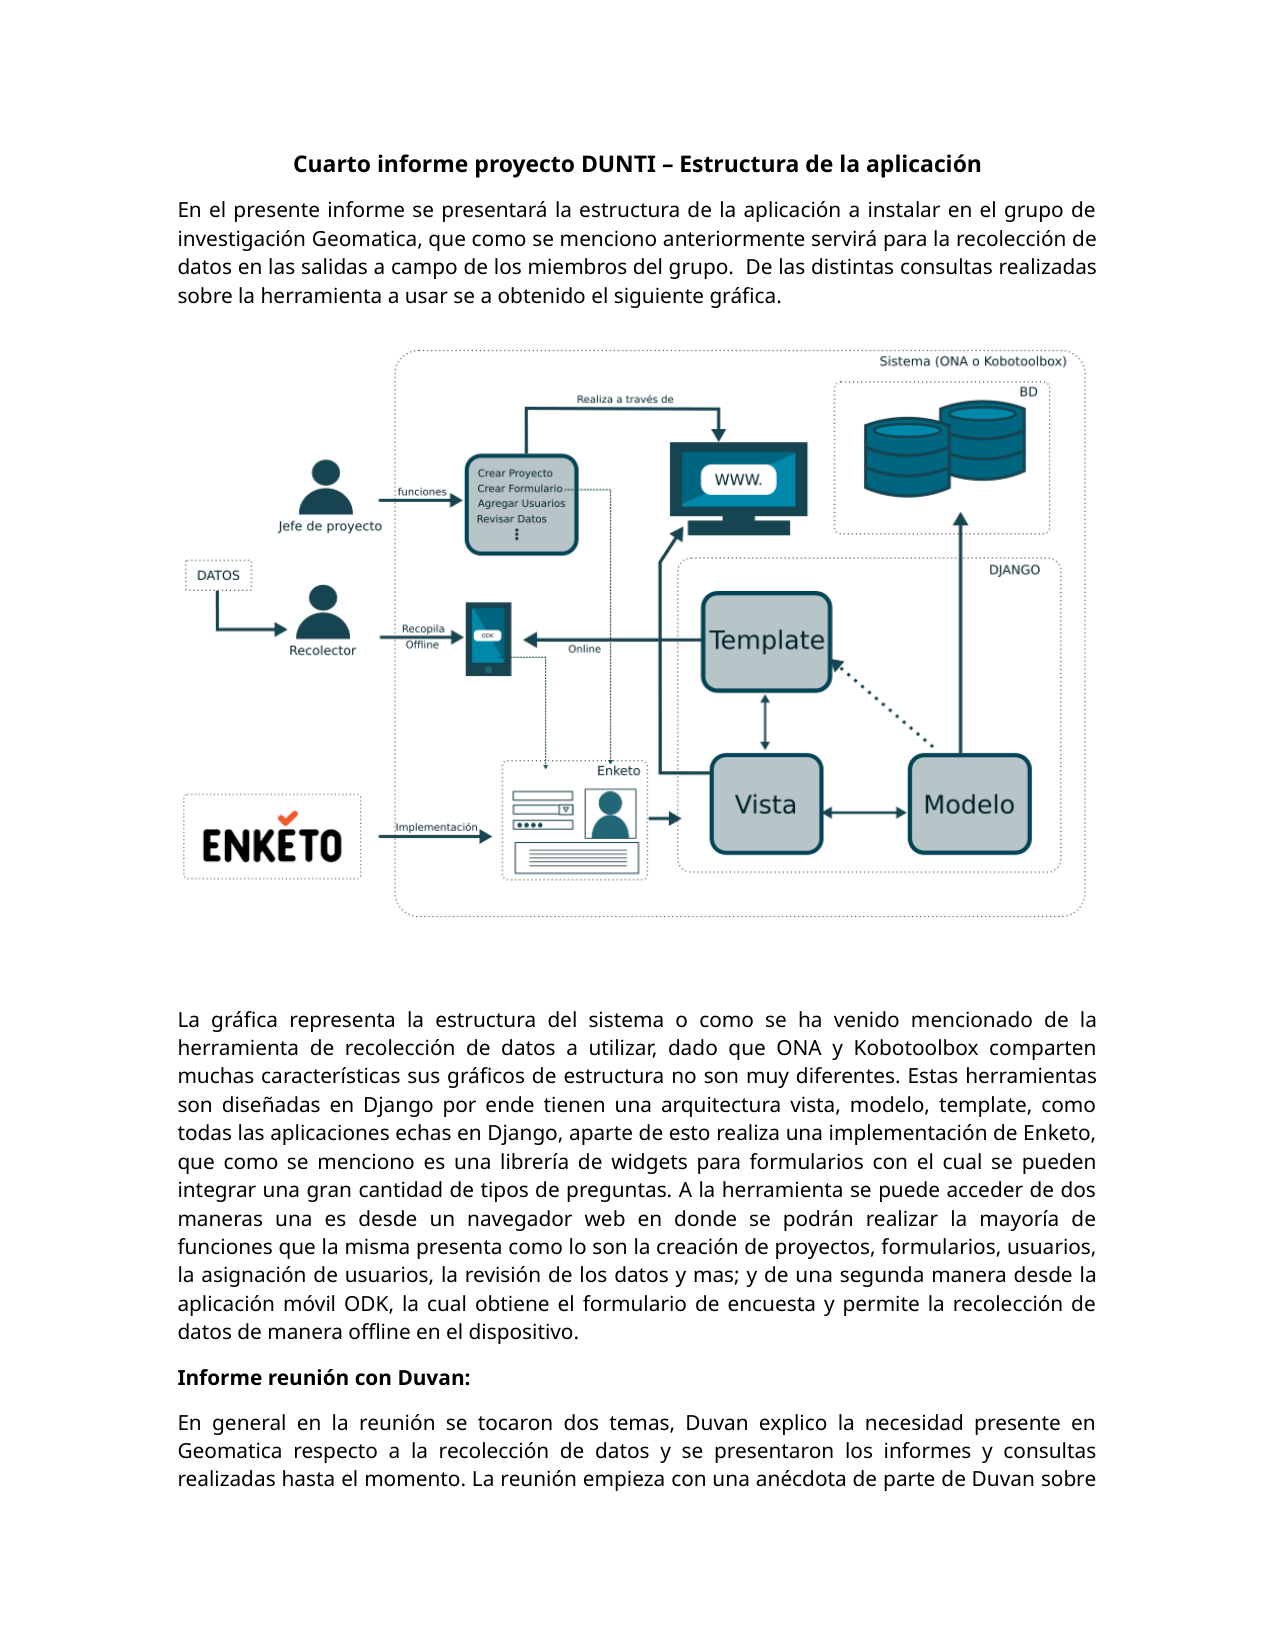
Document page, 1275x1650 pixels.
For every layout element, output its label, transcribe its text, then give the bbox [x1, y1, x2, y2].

text En el presente informe se presentará la estructura de la aplicación a instalar en el grupo de investigación Geomatica, que como se menciono anteriormente servirá para la recolección de datos en las salidas a campo de los miembros del grupo. De las distintas consultas realizadas sobre la herramienta a usar se a obtenido el siguiente gráfica. [177, 196, 1098, 309]
text La gráfica representa la estructura del sistema o como se ha venido mencionado de la herramienta de recolección de datos a utilizar, dado que ONA y Kobotoolbox comparten muchas características sus gráficos de estructura no son muy diferentes. Estas herramientas son diseñadas en Django por ende tienen una arquitectura vista, modelo, template, como todas las aplicaciones echas en Django, aparte de esto realiza una implementación de Enketo, que como se menciono es una librería de widgets para formularios con el cual se pueden integrar una gran cantidad de tipos de preguntas. A la herramienta se puede acceder de dos maneras una es desde un navegador web en donde se podrán realizar la mayoría de funciones que la misma presenta como lo son la creación de proyectos, formularios, usuarios, la asignación de usuarios, la revisión de los datos y mas; y de una segunda manera desde la aplicación móvil ODK, la cual obtiene el formulario de encuesta y permite la recolección de datos de manera offline en el dispositivo. [177, 1005, 1098, 1346]
text Informe reunión con Duvan: [177, 1363, 1098, 1391]
text En general en la reunión se tocaron dos temas, Duvan explico la necesidad presente en Geomatica respecto a la recolección de datos y se presentaron los informes y consultas realizadas hasta el momento. La reunión empieza con una anécdota de parte de Duvan sobre [177, 1408, 1098, 1493]
text Cuarto informe proyecto DUNTI – Estructura de la aplicación [177, 148, 1098, 179]
picture [170, 328, 1105, 941]
